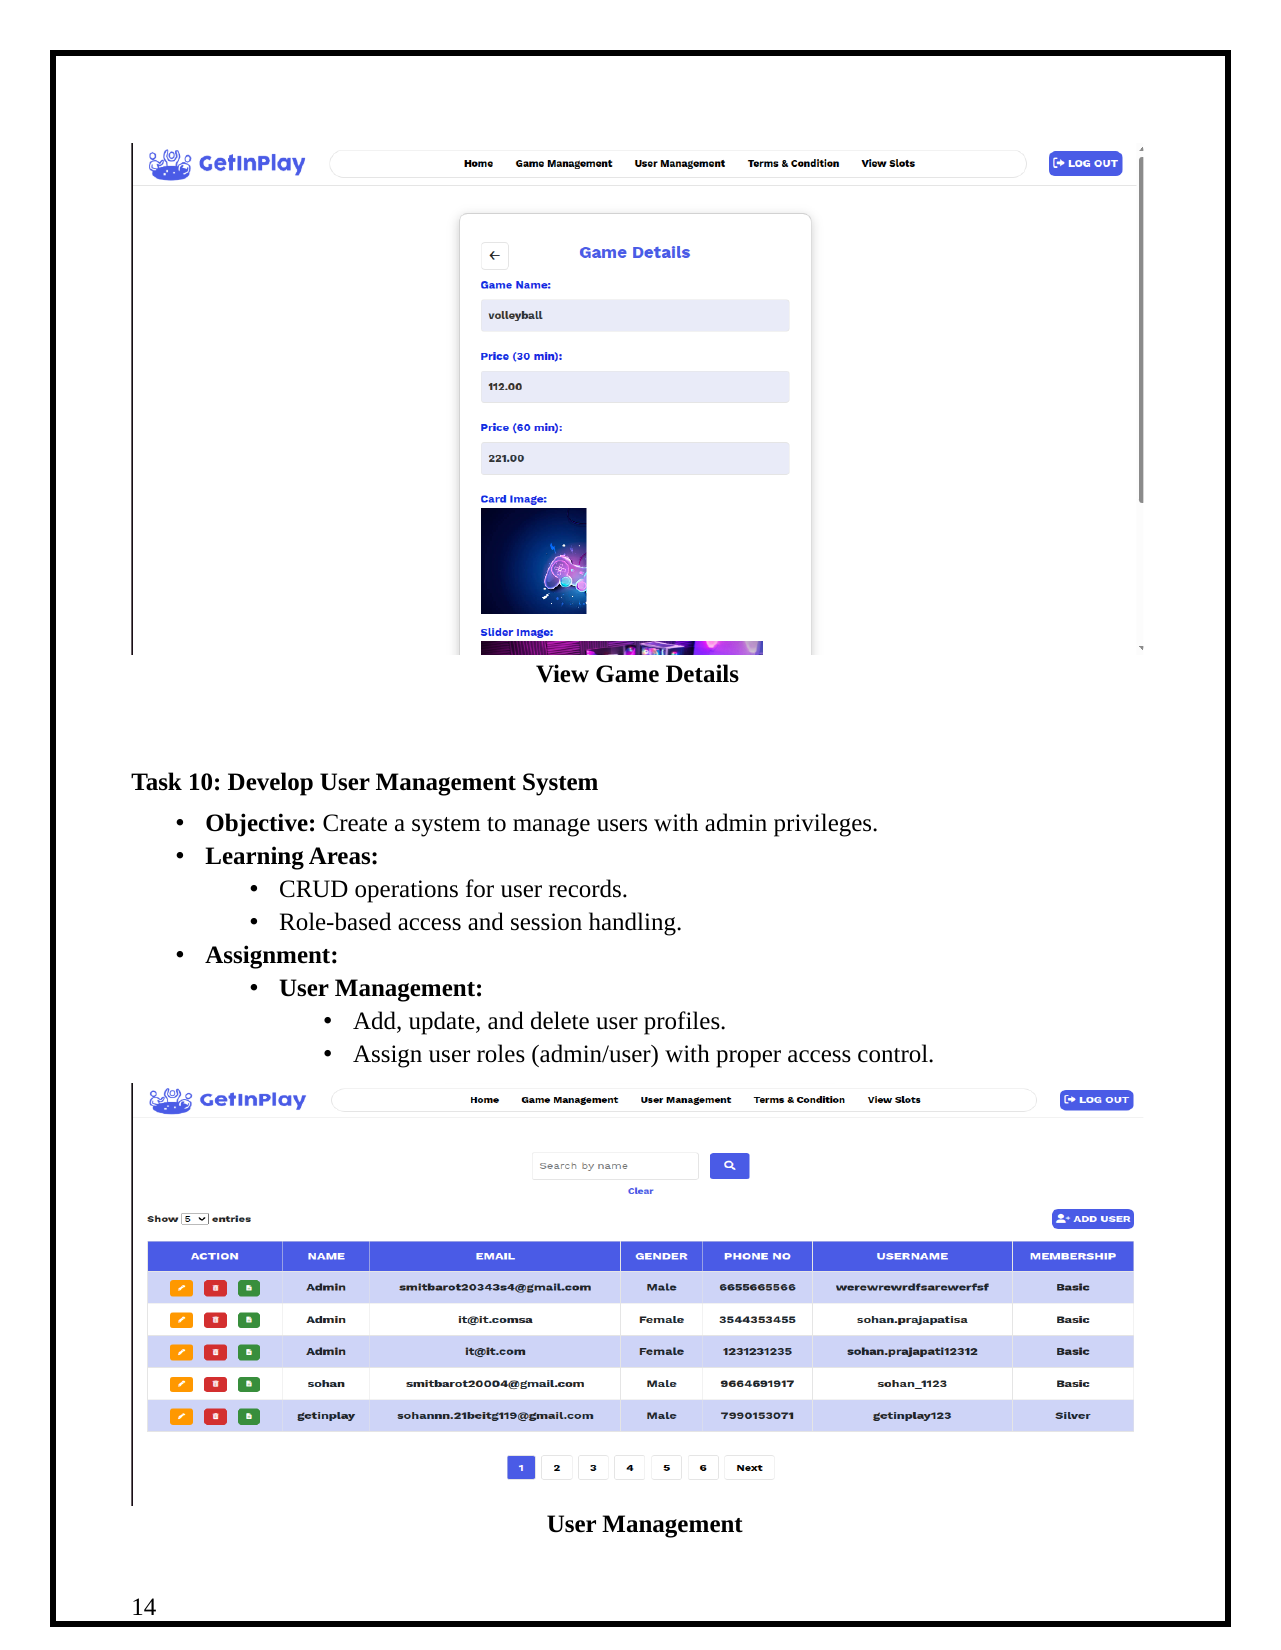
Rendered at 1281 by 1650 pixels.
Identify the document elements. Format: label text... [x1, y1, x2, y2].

picture [131, 1083, 1144, 1506]
list Learning Areas: [176, 841, 1143, 870]
list Assignment: [176, 940, 1143, 969]
list User Management [323, 1506, 1143, 1538]
subtitle Task 10: Develop User Management System [131, 767, 1143, 796]
list Assign user roles (admin/user) with proper access control. [323, 1039, 1143, 1068]
list Objective: Create a system to manage users with admin privileges. [176, 808, 1143, 837]
list Role-based access and session handling. [249, 907, 1143, 936]
list Add, update, and delete user profiles. [323, 1006, 1143, 1035]
picture [131, 143, 1144, 655]
list CRUD operations for user records. [249, 874, 1143, 903]
list User Management: [249, 973, 1143, 1002]
text View Game Details [131, 655, 1143, 688]
